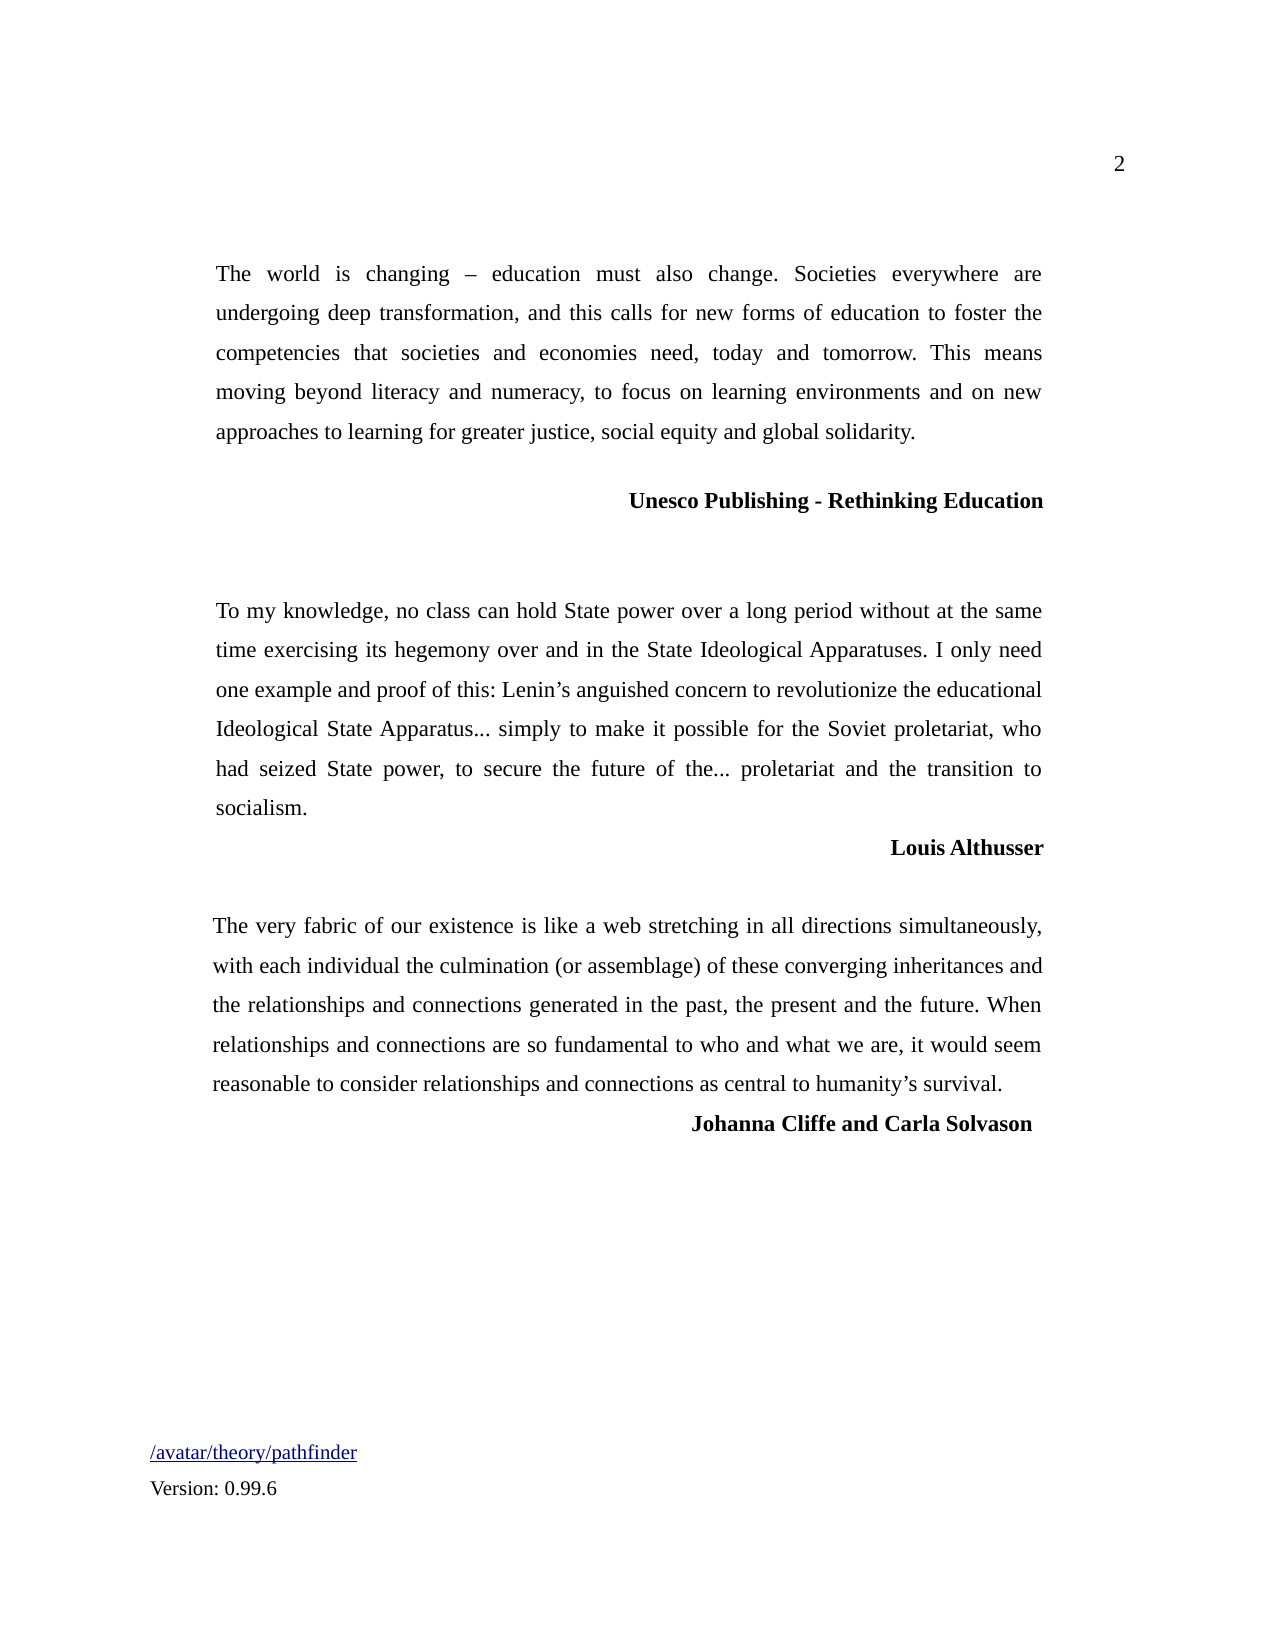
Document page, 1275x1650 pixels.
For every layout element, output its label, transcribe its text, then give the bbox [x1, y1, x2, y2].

text The world is changing – education must also change. Societies everywhere are undergoing deep transformation, and this calls for new forms of education to foster the competencies that societies and economies need, today and tomorrow. This means moving beyond literacy and numeracy, to focus on learning environments and on new approaches to learning for greater justice, social equity and global solidarity. [216, 260, 1044, 444]
text The very fabric of our existence is like a web stretching in all directions simultaneously, with each individual the culmination (or assemblage) of these converging inheritances and the relationships and connections generated in the past, the present and the future. When relationships and connections are so fundamental to who and what we are, it would seem reasonable to consider relationships and connections as central to humanity’s survival. [212, 912, 1044, 1097]
text Louis Althusser [212, 833, 1044, 860]
text Johanna Cliffe and Carla Solvason [212, 1110, 1044, 1136]
text To my knowledge, no class can hold State power over a long period without at the same time exercising its hegemony over and in the State Ideological Apparatuses. I only need one example and proof of this: Lenin’s anguished concern to revolutionize the educational Ideological State Apparatus... simply to make it possible for the Soviet proletariat, who had seized State power, to secure the future of the... proletariat and the transition to socialism. [216, 597, 1044, 820]
text Unesco Publishing - Rethinking Education [216, 457, 1044, 514]
